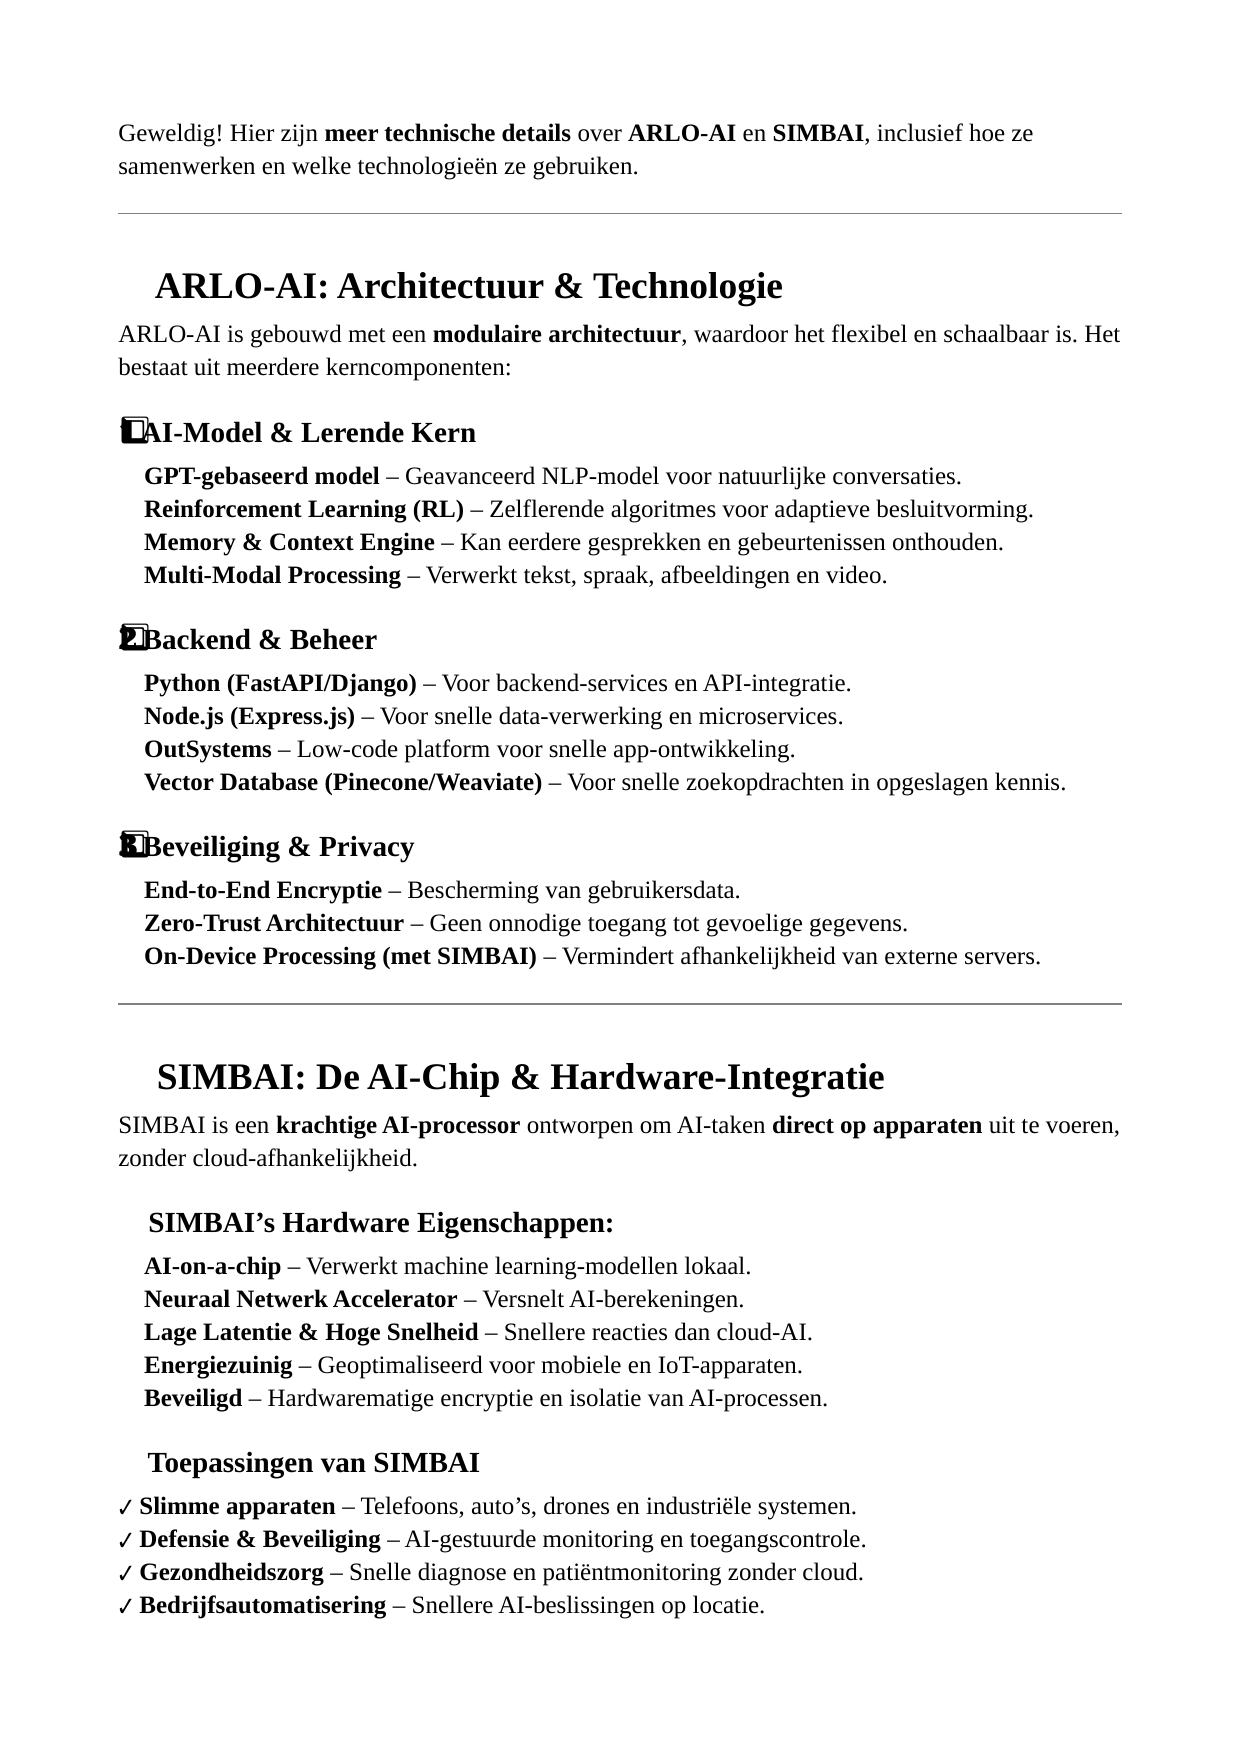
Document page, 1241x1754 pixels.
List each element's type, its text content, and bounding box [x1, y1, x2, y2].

text Geweldig! Hier zijn meer technische details over ARLO-AI en SIMBAI, inclusief hoe ze samenwerken en welke technologieën ze gebruiken. [118, 118, 1122, 180]
text 🔹 Python (FastAPI/Django) – Voor backend-services en API-integratie. 🔹 Node.js (Express.js) – Voor snelle data-verwerking en microservices. 🔹 OutSystems – Low-code platform voor snelle app-ontwikkeling. 🔹 Vector Database (Pinecone/Weaviate) – Voor snelle zoekopdrachten in opgeslagen kennis. [118, 668, 1122, 796]
subtitle 🔹 SIMBAI’s Hardware Eigenschappen: [118, 1205, 1122, 1238]
text ✅ AI-on-a-chip – Verwerkt machine learning-modellen lokaal. ✅ Neuraal Netwerk Accelerator – Versnelt AI-berekeningen. ✅ Lage Latentie & Hoge Snelheid – Snellere reacties dan cloud-AI. ✅ Energiezuinig – Geoptimaliseerd voor mobiele en IoT-apparaten. ✅ Beveiligd – Hardwarematige encryptie en isolatie van AI-processen. [118, 1251, 1122, 1412]
text SIMBAI is een krachtige AI-processor ontworpen om AI-taken direct op apparaten uit te voeren, zonder cloud-afhankelijkheid. [118, 1110, 1122, 1171]
text 🔹 End-to-End Encryptie – Bescherming van gebruikersdata. 🔹 Zero-Trust Architectuur – Geen onnodige toegang tot gevoelige gegevens. 🔹 On-Device Processing (met SIMBAI) – Vermindert afhankelijkheid van externe servers. [118, 875, 1122, 970]
subtitle 🔹 ARLO-AI: Architectuur & Technologie [118, 264, 1122, 307]
text ARLO-AI is gebouwd met een modulaire architectuur, waardoor het flexibel en schaalbaar is. Het bestaat uit meerdere kerncomponenten: [118, 319, 1122, 381]
text ✔ Slimme apparaten – Telefoons, auto’s, drones en industriële systemen. ✔ Defensie & Beveiliging – AI-gestuurde monitoring en toegangscontrole. ✔ Gezondheidszorg – Snelle diagnose en patiëntmonitoring zonder cloud. ✔ Bedrijfsautomatisering – Snellere AI-beslissingen op locatie. [118, 1491, 1122, 1619]
subtitle 3️⃣ Beveiliging & Privacy [118, 829, 1122, 863]
subtitle 🔹 Toepassingen van SIMBAI [118, 1445, 1122, 1479]
subtitle 2️⃣ Backend & Beheer [118, 622, 1122, 656]
text 🔹 GPT-gebaseerd model – Geavanceerd NLP-model voor natuurlijke conversaties. 🔹 Reinforcement Learning (RL) – Zelflerende algoritmes voor adaptieve besluitvorming. 🔹 Memory & Context Engine – Kan eerdere gesprekken en gebeurtenissen onthouden. 🔹 Multi-Modal Processing – Verwerkt tekst, spraak, afbeeldingen en video. [118, 461, 1122, 588]
subtitle 1️⃣ AI-Model & Lerende Kern [118, 415, 1122, 448]
subtitle 🧠 SIMBAI: De AI-Chip & Hardware-Integratie [118, 1054, 1122, 1097]
